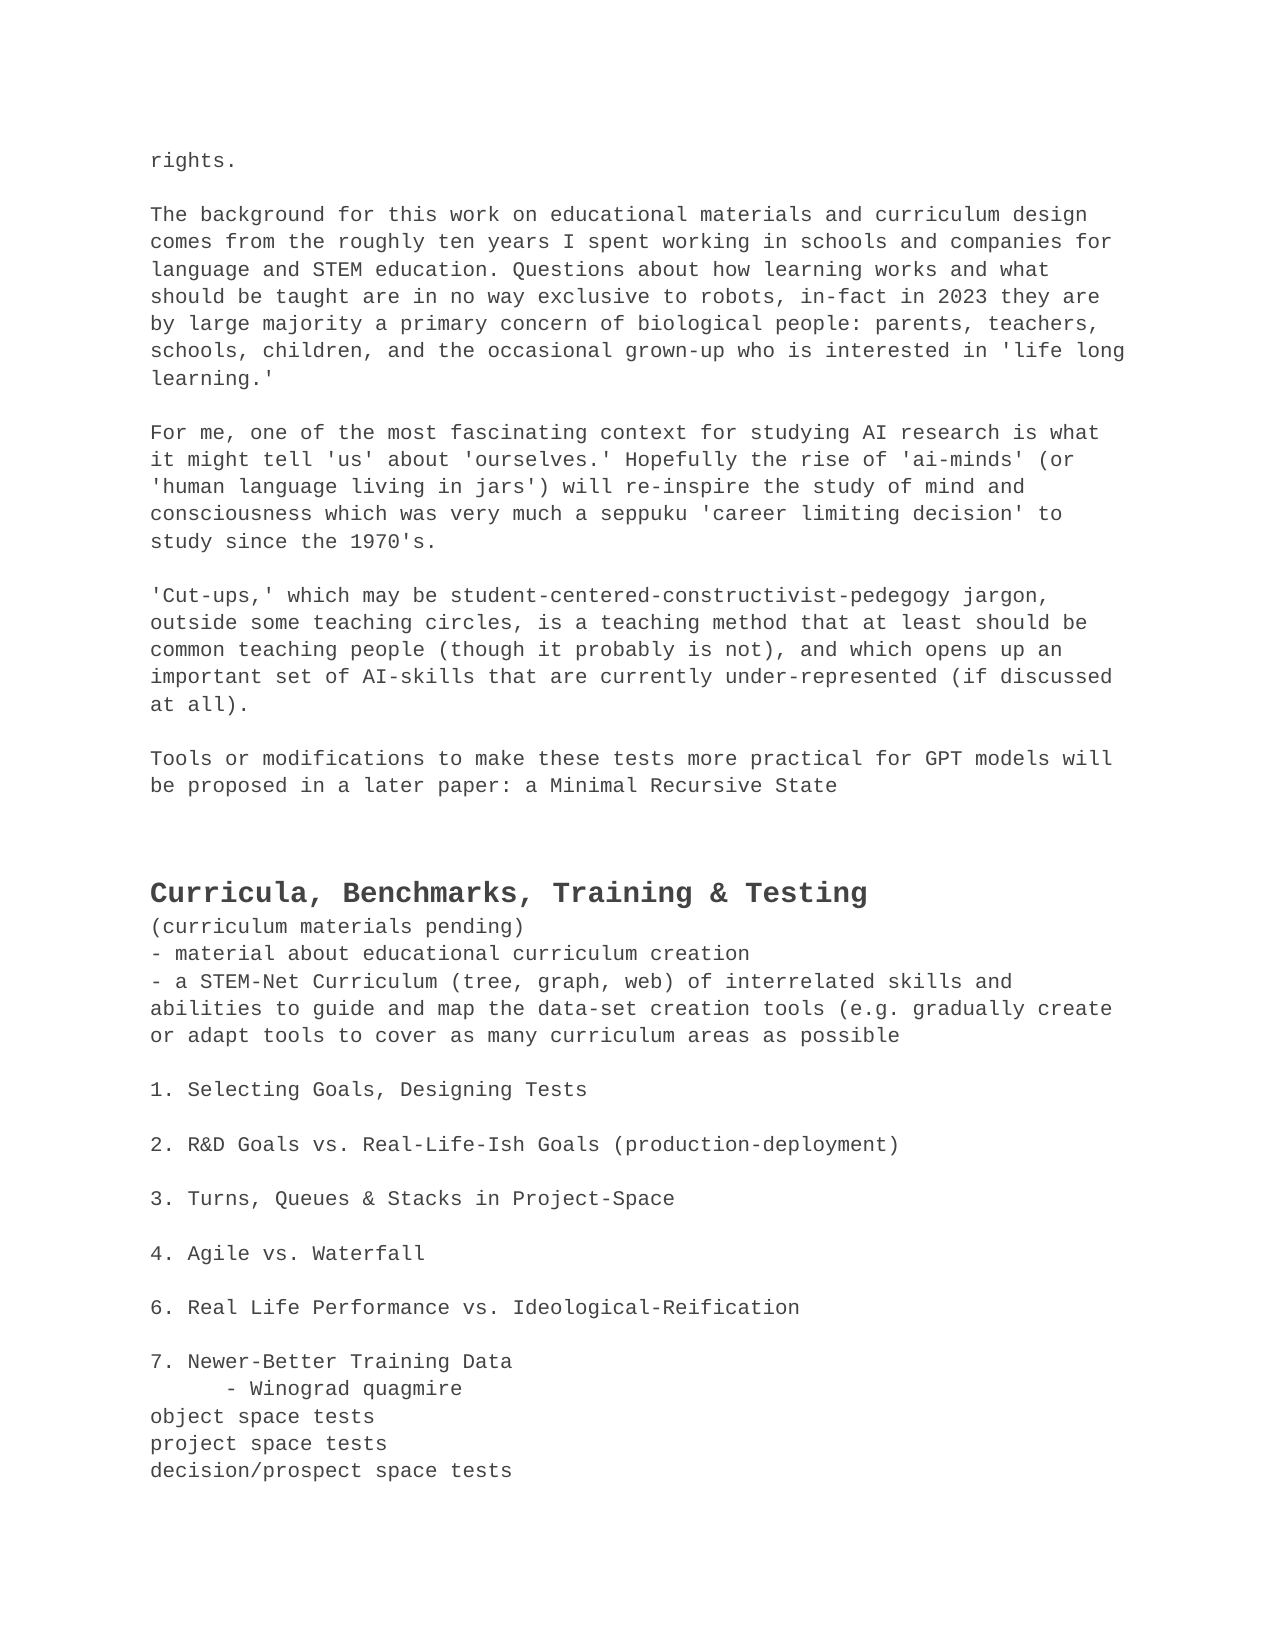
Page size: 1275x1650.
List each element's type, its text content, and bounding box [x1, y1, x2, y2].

text 4. Agile vs. Waterfall [150, 1242, 1125, 1266]
text project space tests [150, 1433, 1125, 1456]
text - a STEM-Net Curriculum (tree, graph, web) of interrelated skills and abilities to guide and map the data-set creation tools (e.g. gradually create or adapt tools to cover as many curriculum areas as possible [150, 971, 1125, 1049]
text rights. [150, 150, 1125, 174]
text 1. Selecting Goals, Designing Tests [150, 1079, 1125, 1103]
text For me, one of the most fascinating context for studying AI research is what it might tell 'us' about 'ourselves.' Hopefully the rise of 'ai-minds' (or 'human language living in jars') will re-inspire the study of mind and consciousness which was very much a seppuku 'career limiting decision' to study since the 1970's. [150, 422, 1125, 554]
text Tools or modifications to make these tests more practical for GPT models will be proposed in a later paper: a Minimal Recursive State [150, 748, 1125, 799]
text (curriculum materials pending) [150, 916, 1125, 940]
text - Winograd quagmire [150, 1378, 1125, 1402]
text The background for this work on educational materials and curriculum design comes from the roughly ten years I spent working in schools and companies for language and STEM education. Questions about how learning works and what should be taught are in no way exclusive to robots, in-fact in 2023 they are by large majority a primary concern of biological people: parents, teachers, schools, children, and the occasional grown-up who is interested in 'life long learning.' [150, 204, 1125, 391]
text object space tests [150, 1406, 1125, 1429]
text 7. Newer-Better Training Data [150, 1351, 1125, 1375]
text Curricula, Benchmarks, Training & Testing [150, 878, 1125, 911]
text - material about educational curriculum creation [150, 943, 1125, 967]
text 3. Turns, Queues & Stacks in Project-Space [150, 1188, 1125, 1212]
text decision/prospect space tests [150, 1460, 1125, 1484]
text 2. R&D Goals vs. Real-Life-Ish Goals (production-deployment) [150, 1134, 1125, 1157]
text 6. Real Life Performance vs. Ideological-Reification [150, 1297, 1125, 1321]
text 'Cut-ups,' which may be student-centered-constructivist-pedegogy jargon, outside some teaching circles, is a teaching method that at least should be common teaching people (though it probably is not), and which opens up an important set of AI-skills that are currently under-represented (if discussed at all). [150, 585, 1125, 717]
